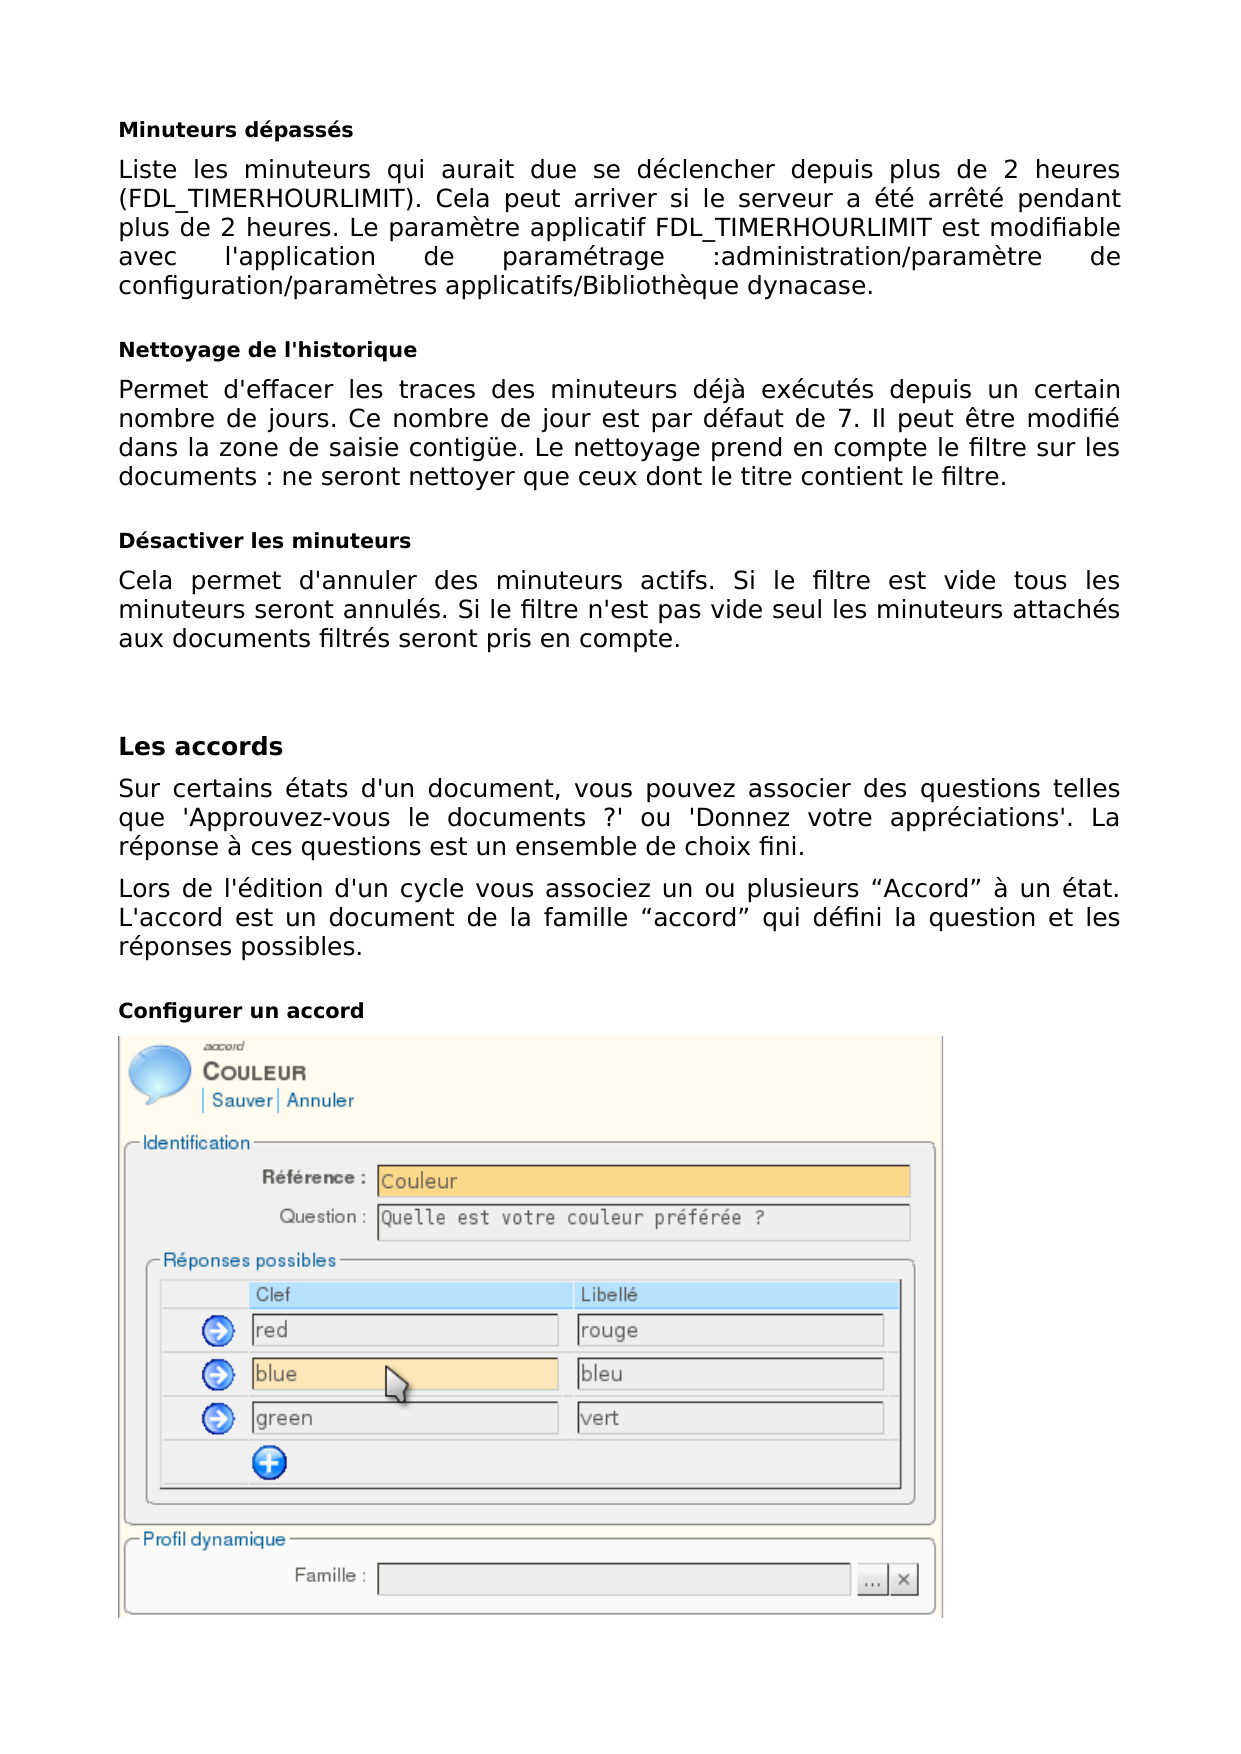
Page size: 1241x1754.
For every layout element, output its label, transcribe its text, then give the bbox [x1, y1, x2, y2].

text Permet d'effacer les traces des minuteurs déjà exécutés depuis un certain nombre de jours. Ce nombre de jour est par défaut de 7. Il peut être modifié dans la zone de saisie contigüe. Le nettoyage prend en compte le filtre sur les documents : ne seront nettoyer que ceux dont le titre contient le filtre. [118, 375, 1122, 492]
subtitle Désactiver les minuteurs [118, 529, 1122, 553]
subtitle Les accords [118, 733, 1122, 762]
picture [118, 1036, 944, 1618]
subtitle Nettoyage de l'historique [118, 338, 1122, 362]
text Lors de l'édition d'un cycle vous associez un ou plusieurs “Accord” à un état. L'accord est un document de la famille “accord” qui défini la question et les réponses possibles. [118, 874, 1122, 962]
text Sur certains états d'un document, vous pouvez associer des questions telles que 'Approuvez-vous le documents ?' ou 'Donnez votre appréciations'. La réponse à ces questions est un ensemble de choix fini. [118, 774, 1122, 862]
text Cela permet d'annuler des minuteurs actifs. Si le filtre est vide tous les minuteurs seront annulés. Si le filtre n'est pas vide seul les minuteurs attachés aux documents filtrés seront pris en compte. [118, 566, 1122, 653]
subtitle Minuteurs dépassés [118, 118, 1122, 142]
subtitle Configurer un accord [118, 999, 1122, 1023]
text Liste les minuteurs qui aurait due se déclencher depuis plus de 2 heures (FDL_TIMERHOURLIMIT). Cela peut arriver si le serveur a été arrêté pendant plus de 2 heures. Le paramètre applicatif FDL_TIMERHOURLIMIT est modifiable avec l'application de paramétrage :administration/paramètre de configuration/paramètres applicatifs/Bibliothèque dynacase. [118, 155, 1122, 301]
